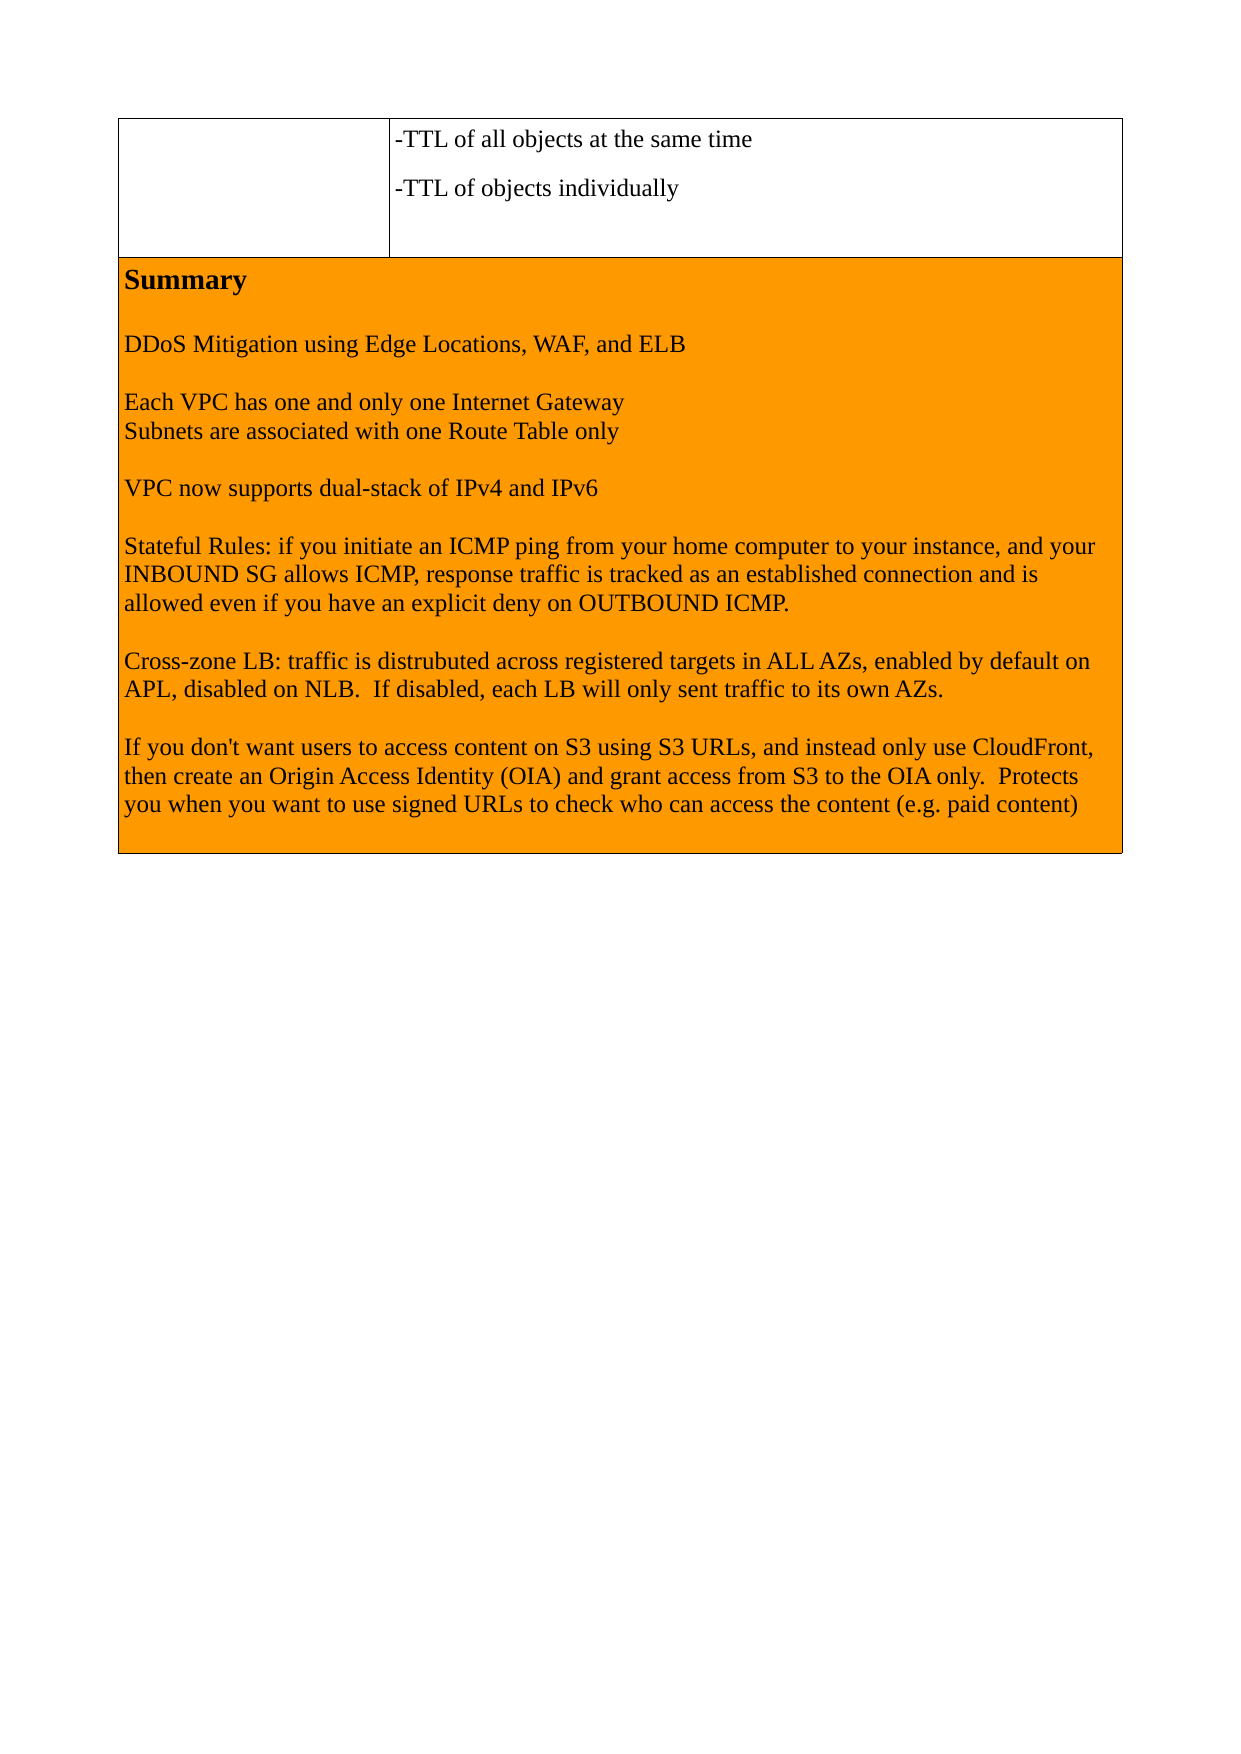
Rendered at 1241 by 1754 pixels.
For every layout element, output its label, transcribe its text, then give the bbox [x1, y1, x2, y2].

table_cell -TTL of all objects at the same time -TTL of objects individually [390, 119, 1122, 257]
table_cell Summary DDoS Mitigation using Edge Locations, WAF, and ELB Each VPC has one and only one Internet Gateway Subnets are associated with one Route Table only VPC now supports dual-stack of IPv4 and IPv6 Stateful Rules: if you initiate an ICMP ping from your home computer to your instance, and your INBOUND SG allows ICMP, response traffic is tracked as an established connection and is allowed even if you have an explicit deny on OUTBOUND ICMP. Cross-zone LB: traffic is distrubuted across registered targets in ALL AZs, enabled by default on APL, disabled on NLB. If disabled, each LB will only sent traffic to its own AZs. If you don't want users to access content on S3 using S3 URLs, and instead only use CloudFront, then create an Origin Access Identity (OIA) and grant access from S3 to the OIA only. Protects you when you want to use signed URLs to check who can access the content (e.g. paid content) [119, 258, 1122, 853]
table_cell [119, 119, 389, 257]
